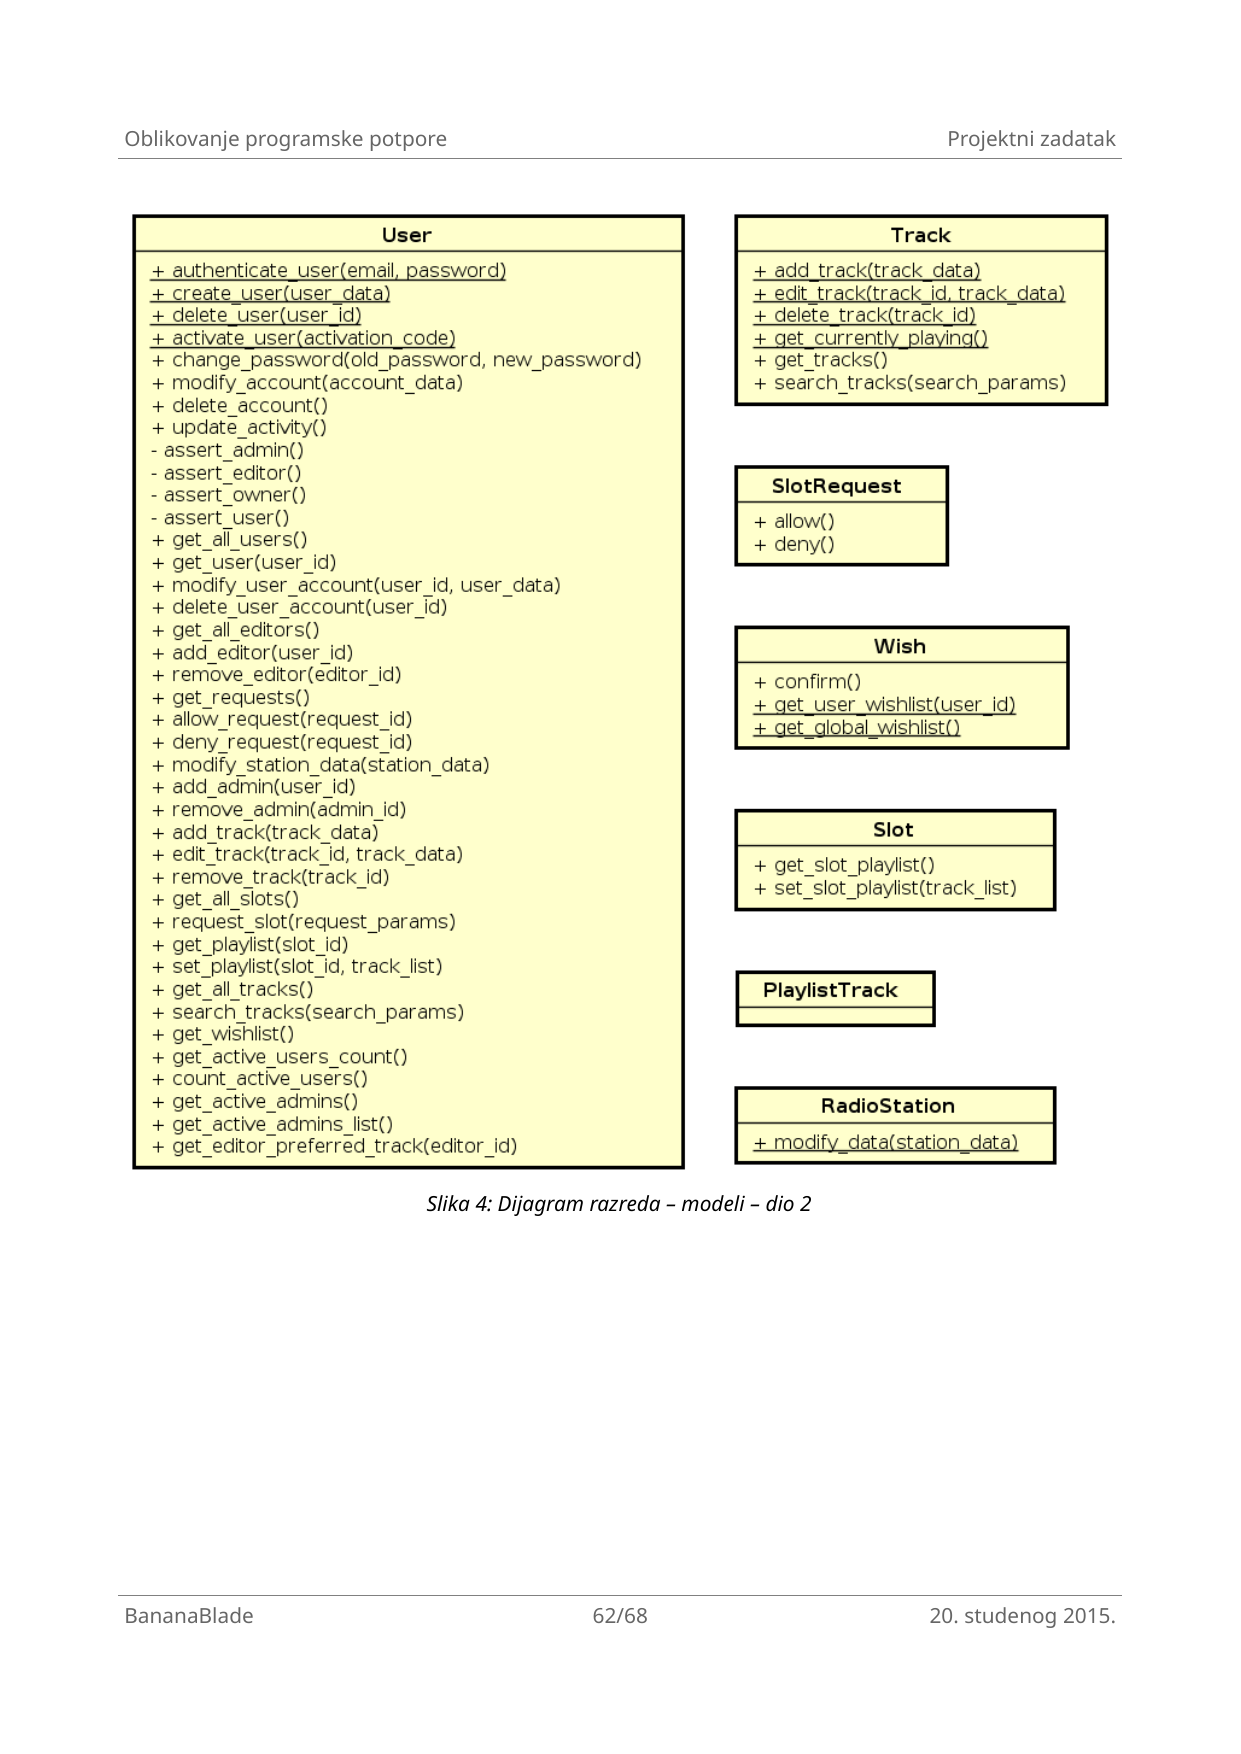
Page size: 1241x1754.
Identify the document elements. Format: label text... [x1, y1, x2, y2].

text Slika 4: Dijagram razreda – modeli – dio 2 [118, 1184, 1122, 1218]
picture [118, 200, 1123, 1184]
